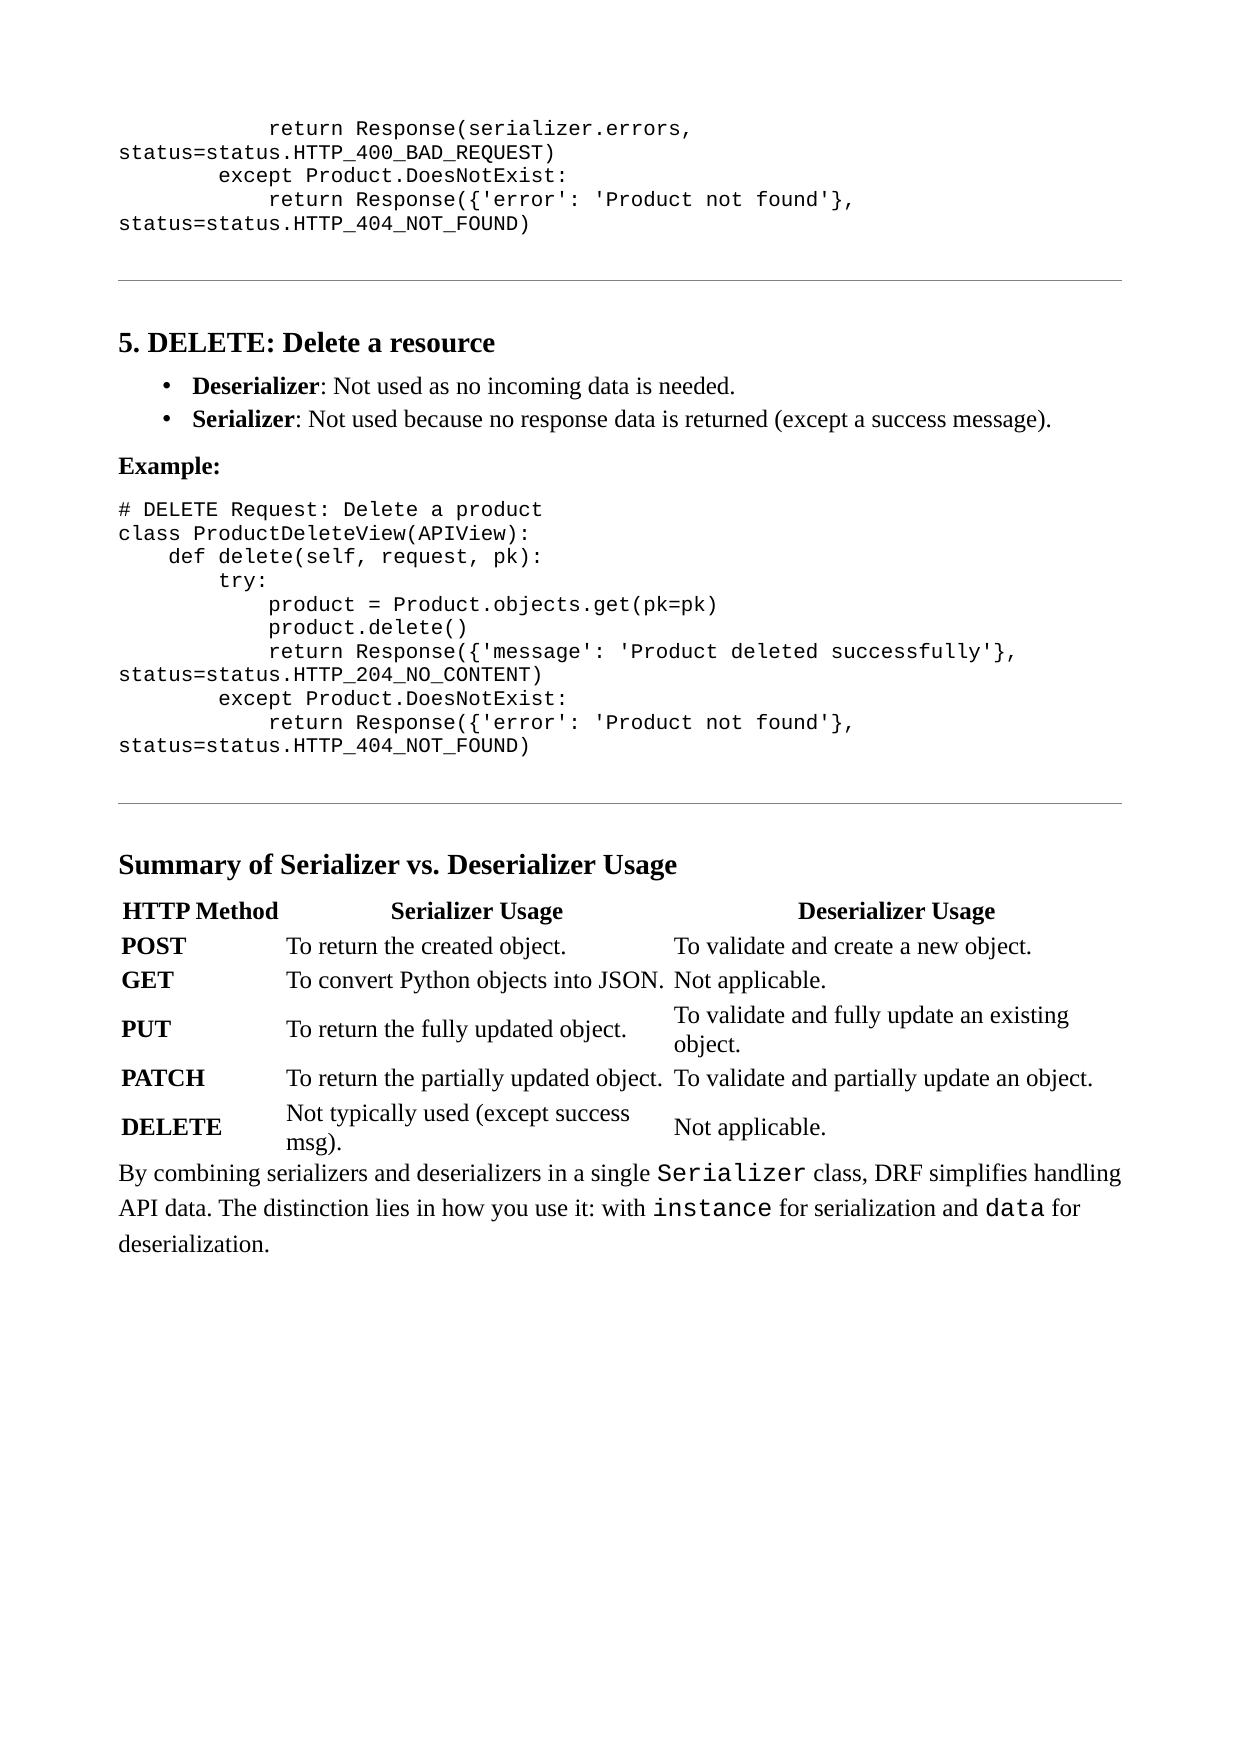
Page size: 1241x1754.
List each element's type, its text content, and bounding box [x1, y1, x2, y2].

subtitle 5. DELETE: Delete a resource [118, 325, 1122, 358]
table_cell To validate and fully update an existing object. [671, 997, 1122, 1061]
text except Product.DoesNotExist: [118, 688, 1122, 712]
subtitle Summary of Serializer vs. Deserializer Usage [118, 847, 1122, 881]
text product.delete() [118, 617, 1122, 641]
table_cell To return the created object. [283, 928, 671, 963]
table_cell DELETE [118, 1095, 283, 1158]
table_header Deserializer Usage [671, 894, 1122, 928]
table_header Serializer Usage [283, 894, 671, 928]
text class ProductDeleteView(APIView): [118, 523, 1122, 546]
table_cell To convert Python objects into JSON. [283, 963, 671, 997]
list Deserializer: Not used as no incoming data is needed. [162, 371, 1122, 399]
table_cell POST [118, 928, 283, 963]
table_cell Not typically used (except success msg). [283, 1095, 671, 1158]
table_cell Not applicable. [671, 1095, 1122, 1158]
text except Product.DoesNotExist: [118, 165, 1122, 189]
table_cell PUT [118, 997, 283, 1061]
text try: [118, 570, 1122, 593]
text By combining serializers and deserializers in a single Serializer class, DRF simplifies handling API data. The distinction lies in how you use it: with instance for serialization and data for deserialization. [118, 1158, 1122, 1257]
text Example: [118, 451, 1122, 480]
table_cell GET [118, 963, 283, 997]
text product = Product.objects.get(pk=pk) [118, 593, 1122, 617]
table_header HTTP Method [118, 894, 283, 928]
text return Response({'error': 'Product not found'}, status=status.HTTP_404_NOT_FOUND) [118, 712, 1122, 759]
text # DELETE Request: Delete a product [118, 499, 1122, 523]
table_cell Not applicable. [671, 963, 1122, 997]
text return Response({'message': 'Product deleted successfully'}, status=status.HTTP_204_NO_CONTENT) [118, 641, 1122, 688]
table_cell To validate and partially update an object. [671, 1061, 1122, 1095]
table_cell To return the partially updated object. [283, 1061, 671, 1095]
table_cell To validate and create a new object. [671, 928, 1122, 963]
list Serializer: Not used because no response data is returned (except a success message). [162, 404, 1122, 432]
text return Response({'error': 'Product not found'}, status=status.HTTP_404_NOT_FOUND) [118, 189, 1122, 236]
table_cell To return the fully updated object. [283, 997, 671, 1061]
table_cell PATCH [118, 1061, 283, 1095]
text def delete(self, request, pk): [118, 546, 1122, 570]
text return Response(serializer.errors, status=status.HTTP_400_BAD_REQUEST) [118, 118, 1122, 165]
